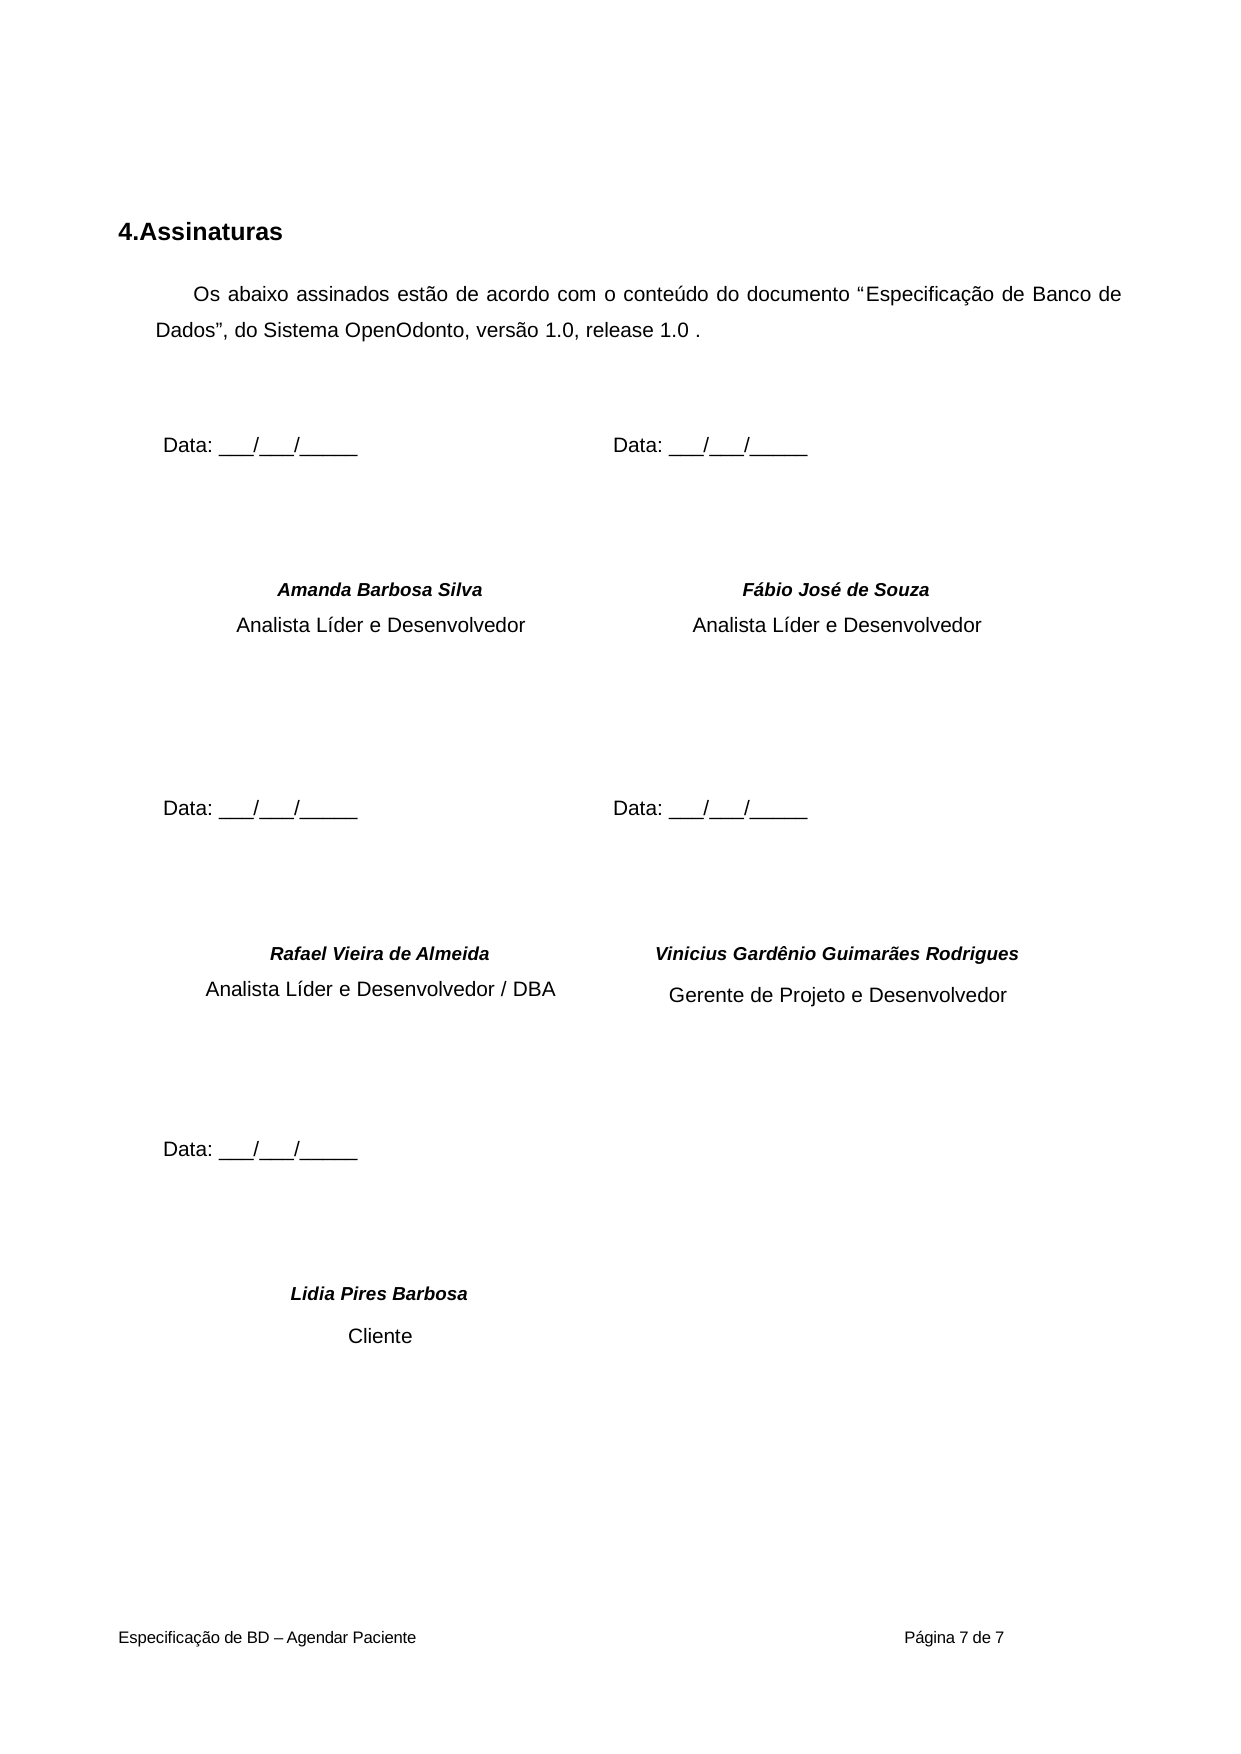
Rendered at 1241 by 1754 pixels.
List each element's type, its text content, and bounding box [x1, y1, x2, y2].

table_cell Vinicius Gardênio Guimarães Rodrigues Gerente de Projeto e Desenvolvedor [606, 936, 1070, 1007]
table_header Data: ___/___/_____ [156, 754, 606, 936]
table_header Data: ___/___/_____ [606, 754, 1070, 936]
table_header Data: ___/___/_____ [156, 1094, 604, 1277]
table_cell Amanda Barbosa Silva Analista Líder e Desenvolvedor [156, 573, 606, 680]
title Os abaixo assinados estão de acordo com o conteúdo do documento “Especificação de Banco de Dados”, do Sistema OpenOdonto, versão 1.0, release 1.0 . [155, 282, 1122, 342]
table_cell Lidia Pires Barbosa Cliente [156, 1277, 604, 1348]
subtitle Assinaturas [118, 217, 1122, 246]
table_header Data: ___/___/_____ [156, 390, 606, 573]
table_cell Fábio José de Souza Analista Líder e Desenvolvedor [606, 573, 1068, 680]
table_header Data: ___/___/_____ [606, 390, 1068, 573]
table_cell Rafael Vieira de Almeida Analista Líder e Desenvolvedor / DBA [156, 936, 606, 1007]
